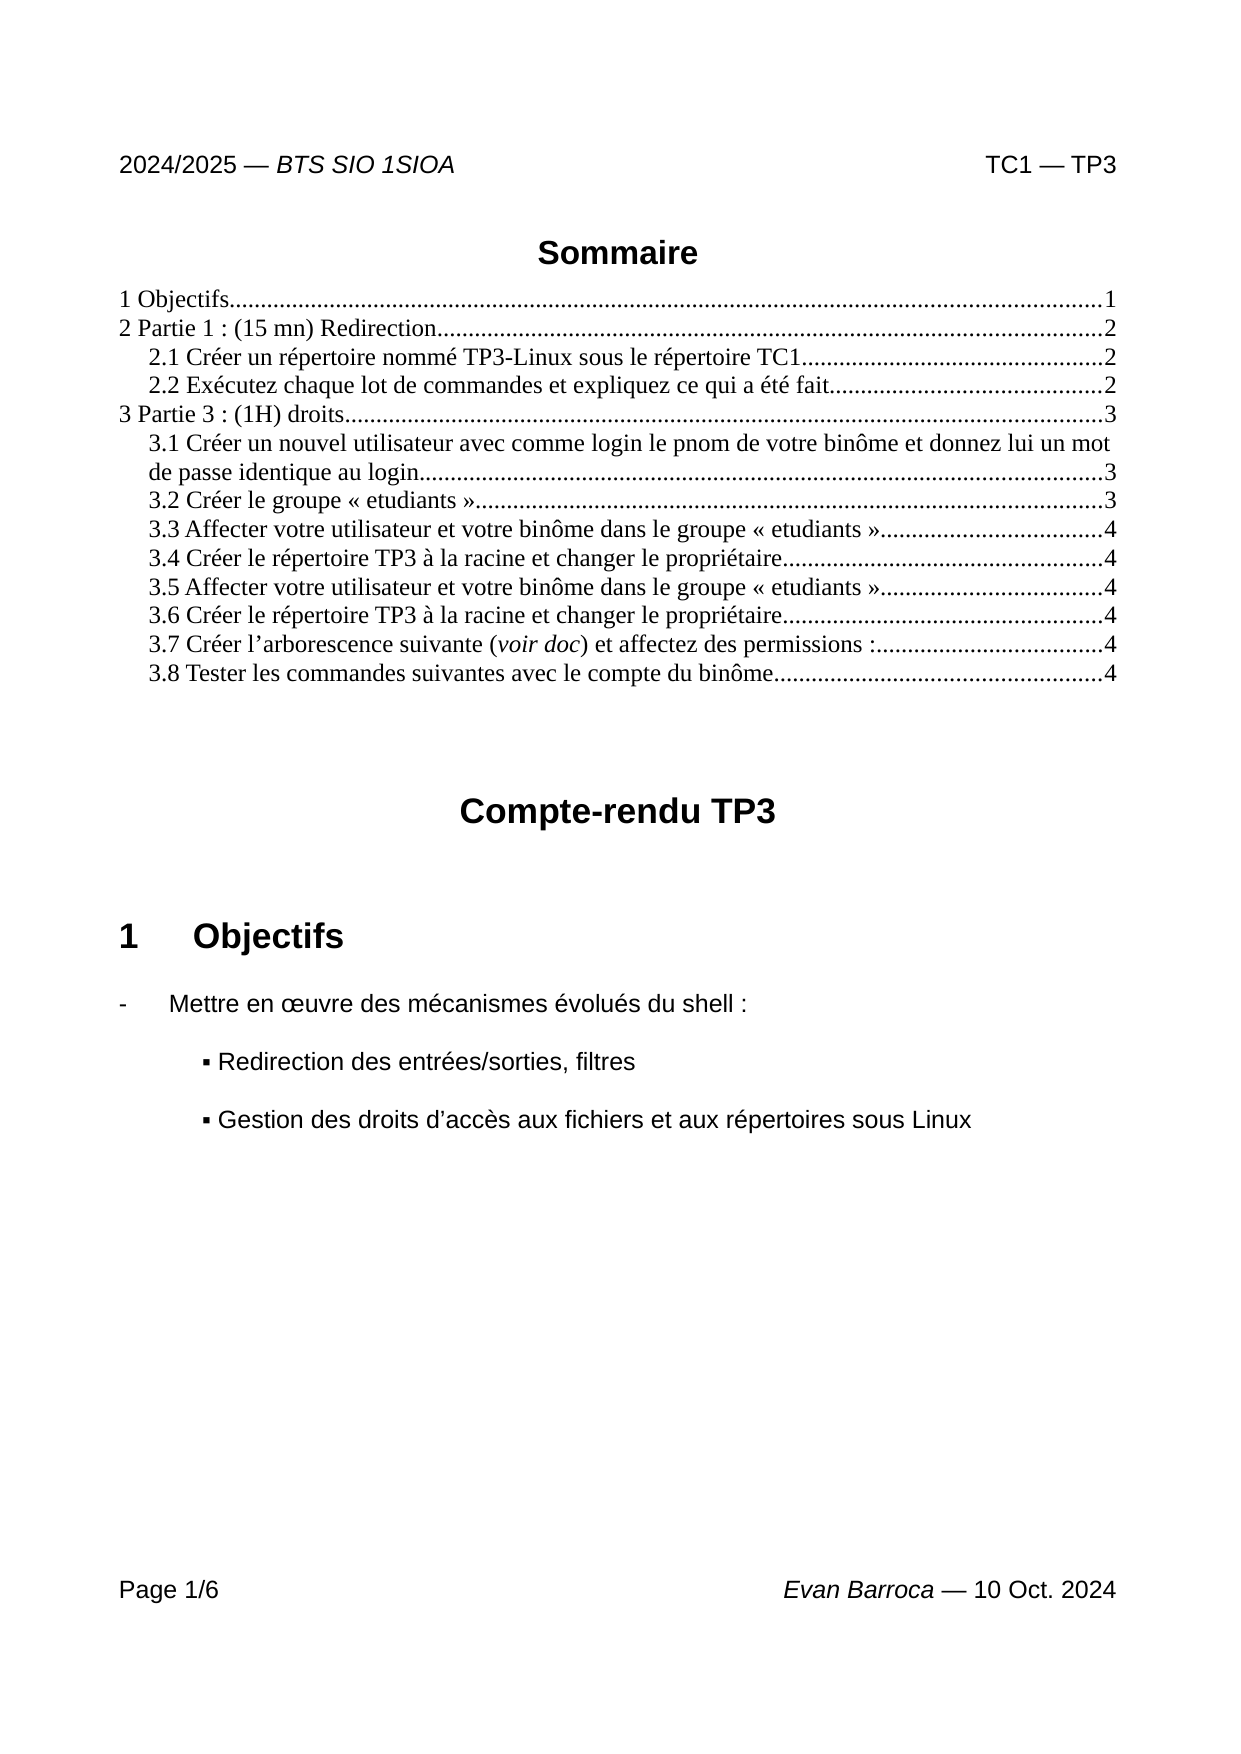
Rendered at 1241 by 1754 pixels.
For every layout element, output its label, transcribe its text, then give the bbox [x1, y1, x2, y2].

text 3.7 Créer l’arborescence suivante (voir doc) et affectez des permissions : 4 [148, 629, 1117, 658]
text 3 Partie 3 : (1H) droits 3 [119, 399, 1117, 428]
text 3.8 Tester les commandes suivantes avec le compte du binôme 4 [148, 658, 1117, 687]
text ▪ Redirection des entrées/sorties, filtres [119, 1047, 1117, 1076]
text 2.2 Exécutez chaque lot de commandes et expliquez ce qui a été fait. 2 [148, 370, 1117, 399]
text 3.5 Affecter votre utilisateur et votre binôme dans le groupe « etudiants » 4 [148, 572, 1117, 600]
text 3.1 Créer un nouvel utilisateur avec comme login le pnom de votre binôme et donnez lui un mot de passe identique au login. 3 [148, 428, 1117, 485]
text 2 Partie 1 : (15 mn) Redirection 2 [119, 313, 1117, 342]
text 3.2 Créer le groupe « etudiants » 3 [148, 485, 1117, 514]
text ▪ Gestion des droits d’accès aux fichiers et aux répertoires sous Linux [119, 1105, 1117, 1133]
subtitle Compte-rendu TP3 [119, 790, 1117, 831]
text 3.4 Créer le répertoire TP3 à la racine et changer le propriétaire 4 [148, 543, 1117, 572]
text 2.1 Créer un répertoire nommé TP3-Linux sous le répertoire TC1. 2 [148, 342, 1117, 370]
text 1 Objectifs 1 [119, 284, 1117, 313]
text 3.3 Affecter votre utilisateur et votre binôme dans le groupe « etudiants » 4 [148, 514, 1117, 543]
subtitle Sommaire [119, 233, 1117, 272]
subtitle Objectifs [119, 916, 1117, 956]
text - Mettre en œuvre des mécanismes évolués du shell : [119, 989, 1117, 1018]
text 3.6 Créer le répertoire TP3 à la racine et changer le propriétaire 4 [148, 600, 1117, 629]
